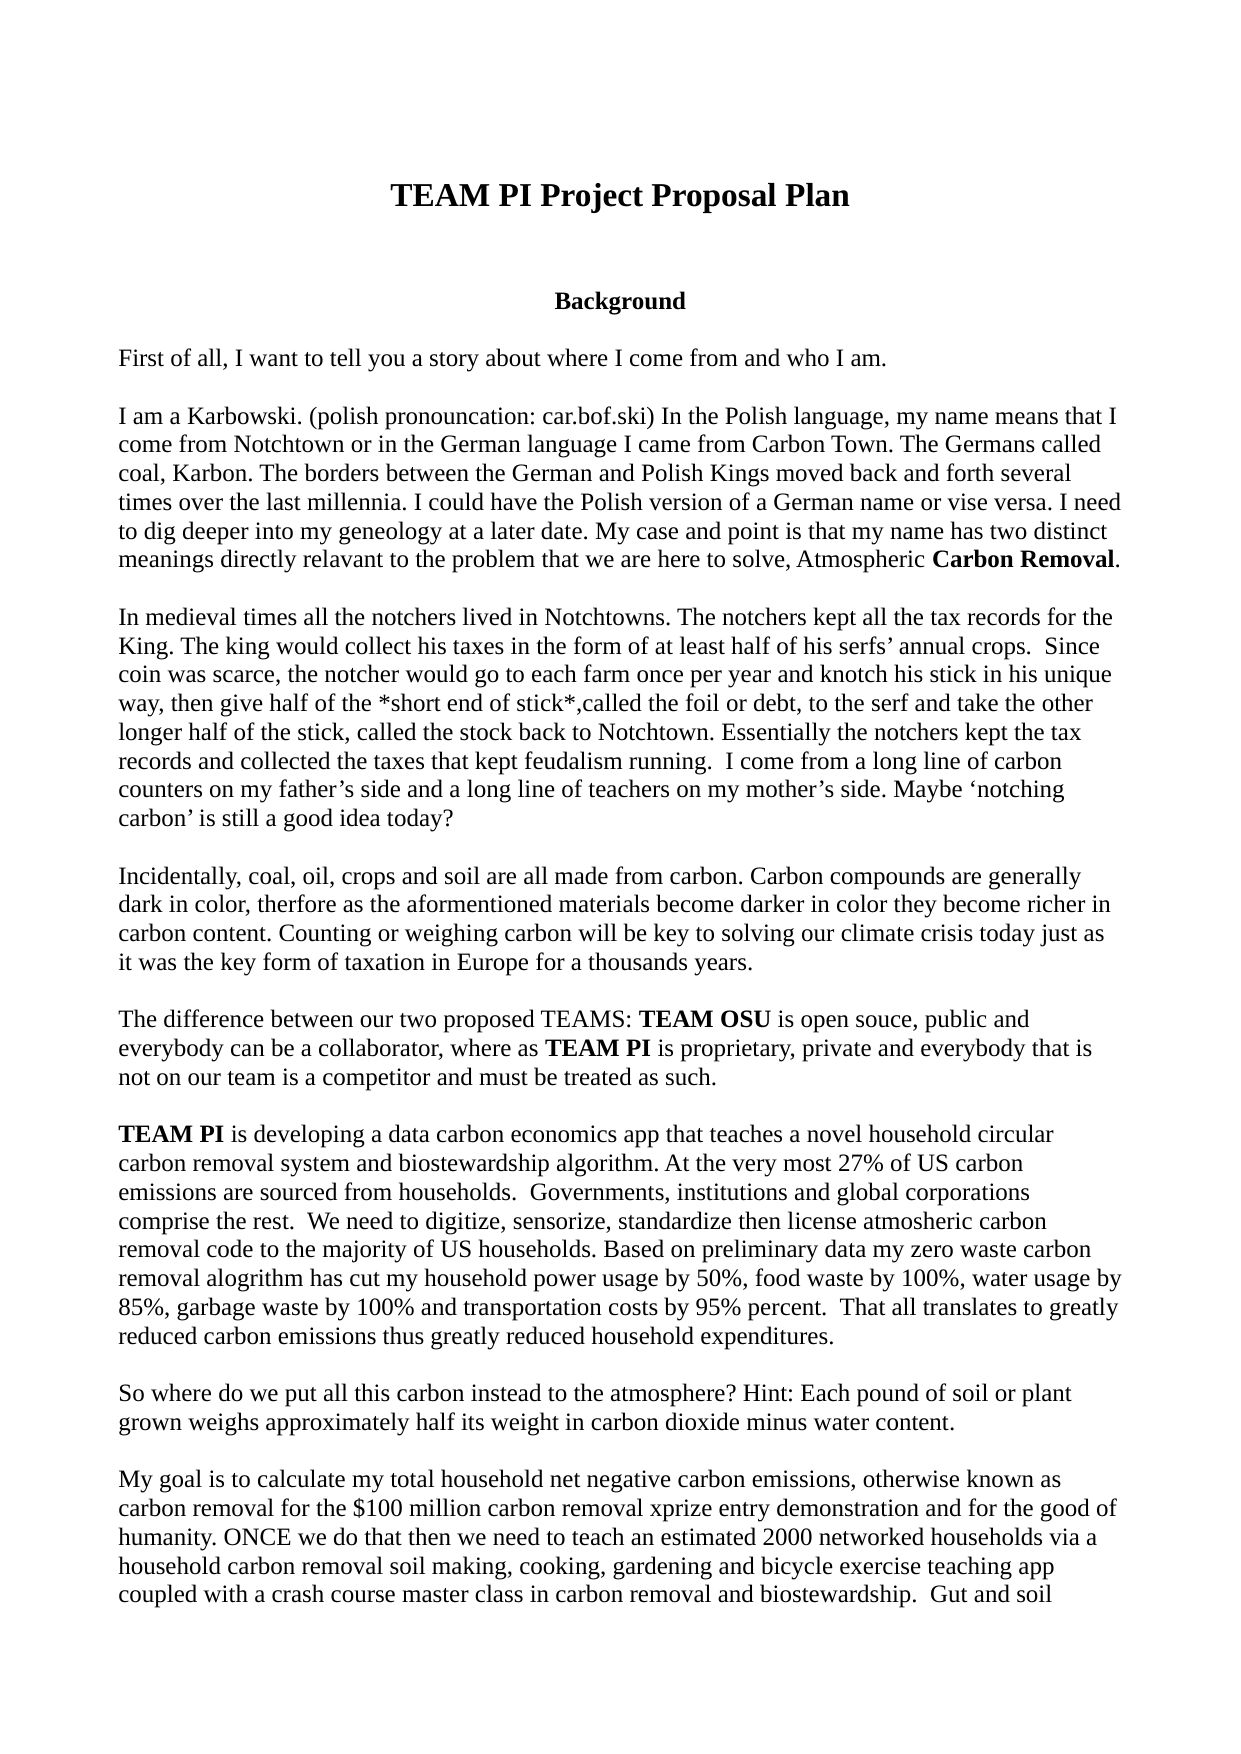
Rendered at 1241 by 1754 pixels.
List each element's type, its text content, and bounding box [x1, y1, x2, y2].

text In medieval times all the notchers lived in Notchtowns. The notchers kept all the tax records for the King. The king would collect his taxes in the form of at least half of his serfs’ annual crops. Since coin was scarce, the notcher would go to each farm once per year and knotch his stick in his unique way, then give half of the *short end of stick*,called the foil or debt, to the serf and take the other longer half of the stick, called the stock back to Notchtown. Essentially the notchers kept the tax records and collected the taxes that kept feudalism running. I come from a long line of carbon counters on my father’s side and a long line of teachers on my mother’s side. Maybe ‘notching carbon’ is still a good idea today? [118, 602, 1122, 832]
text Background [118, 286, 1122, 314]
text I am a Karbowski. (polish pronouncation: car.bof.ski) In the Polish language, my name means that I come from Notchtown or in the German language I came from Carbon Town. The Germans called coal, Karbon. The borders between the German and Polish Kings moved back and forth several times over the last millennia. I could have the Polish version of a German name or vise versa. I need to dig deeper into my geneology at a later date. My case and point is that my name has two distinct meanings directly relavant to the problem that we are here to solve, Atmospheric Carbon Removal. [118, 401, 1122, 573]
text So where do we put all this carbon instead to the atmosphere? Hint: Each pound of soil or plant grown weighs approximately half its weight in carbon dioxide minus water content. [118, 1378, 1122, 1436]
text My goal is to calculate my total household net negative carbon emissions, otherwise known as carbon removal for the $100 million carbon removal xprize entry demonstration and for the good of humanity. ONCE we do that then we need to teach an estimated 2000 networked households via a household carbon removal soil making, cooking, gardening and bicycle exercise teaching app coupled with a crash course master class in carbon removal and biostewardship. Gut and soil [118, 1464, 1122, 1608]
text The difference between our two proposed TEAMS: TEAM OSU is open souce, public and everybody can be a collaborator, where as TEAM PI is proprietary, private and everybody that is not on our team is a competitor and must be treated as such. [118, 1004, 1122, 1091]
text TEAM PI is developing a data carbon economics app that teaches a novel household circular carbon removal system and biostewardship algorithm. At the very most 27% of US carbon emissions are sourced from households. Governments, institutions and global corporations comprise the rest. We need to digitize, sensorize, standardize then license atmosheric carbon removal code to the majority of US households. Based on preliminary data my zero waste carbon removal alogrithm has cut my household power usage by 50%, food waste by 100%, water usage by 85%, garbage waste by 100% and transportation costs by 95% percent. That all translates to greatly reduced carbon emissions thus greatly reduced household expenditures. [118, 1119, 1122, 1349]
text Incidentally, coal, oil, crops and soil are all made from carbon. Carbon compounds are generally dark in color, therfore as the aformentioned materials become darker in color they become richer in carbon content. Counting or weighing carbon will be key to solving our climate crisis today just as it was the key form of taxation in Europe for a thousands years. [118, 861, 1122, 976]
text First of all, I want to tell you a story about where I come from and who I am. [118, 343, 1122, 372]
text TEAM PI Project Proposal Plan [118, 176, 1122, 214]
